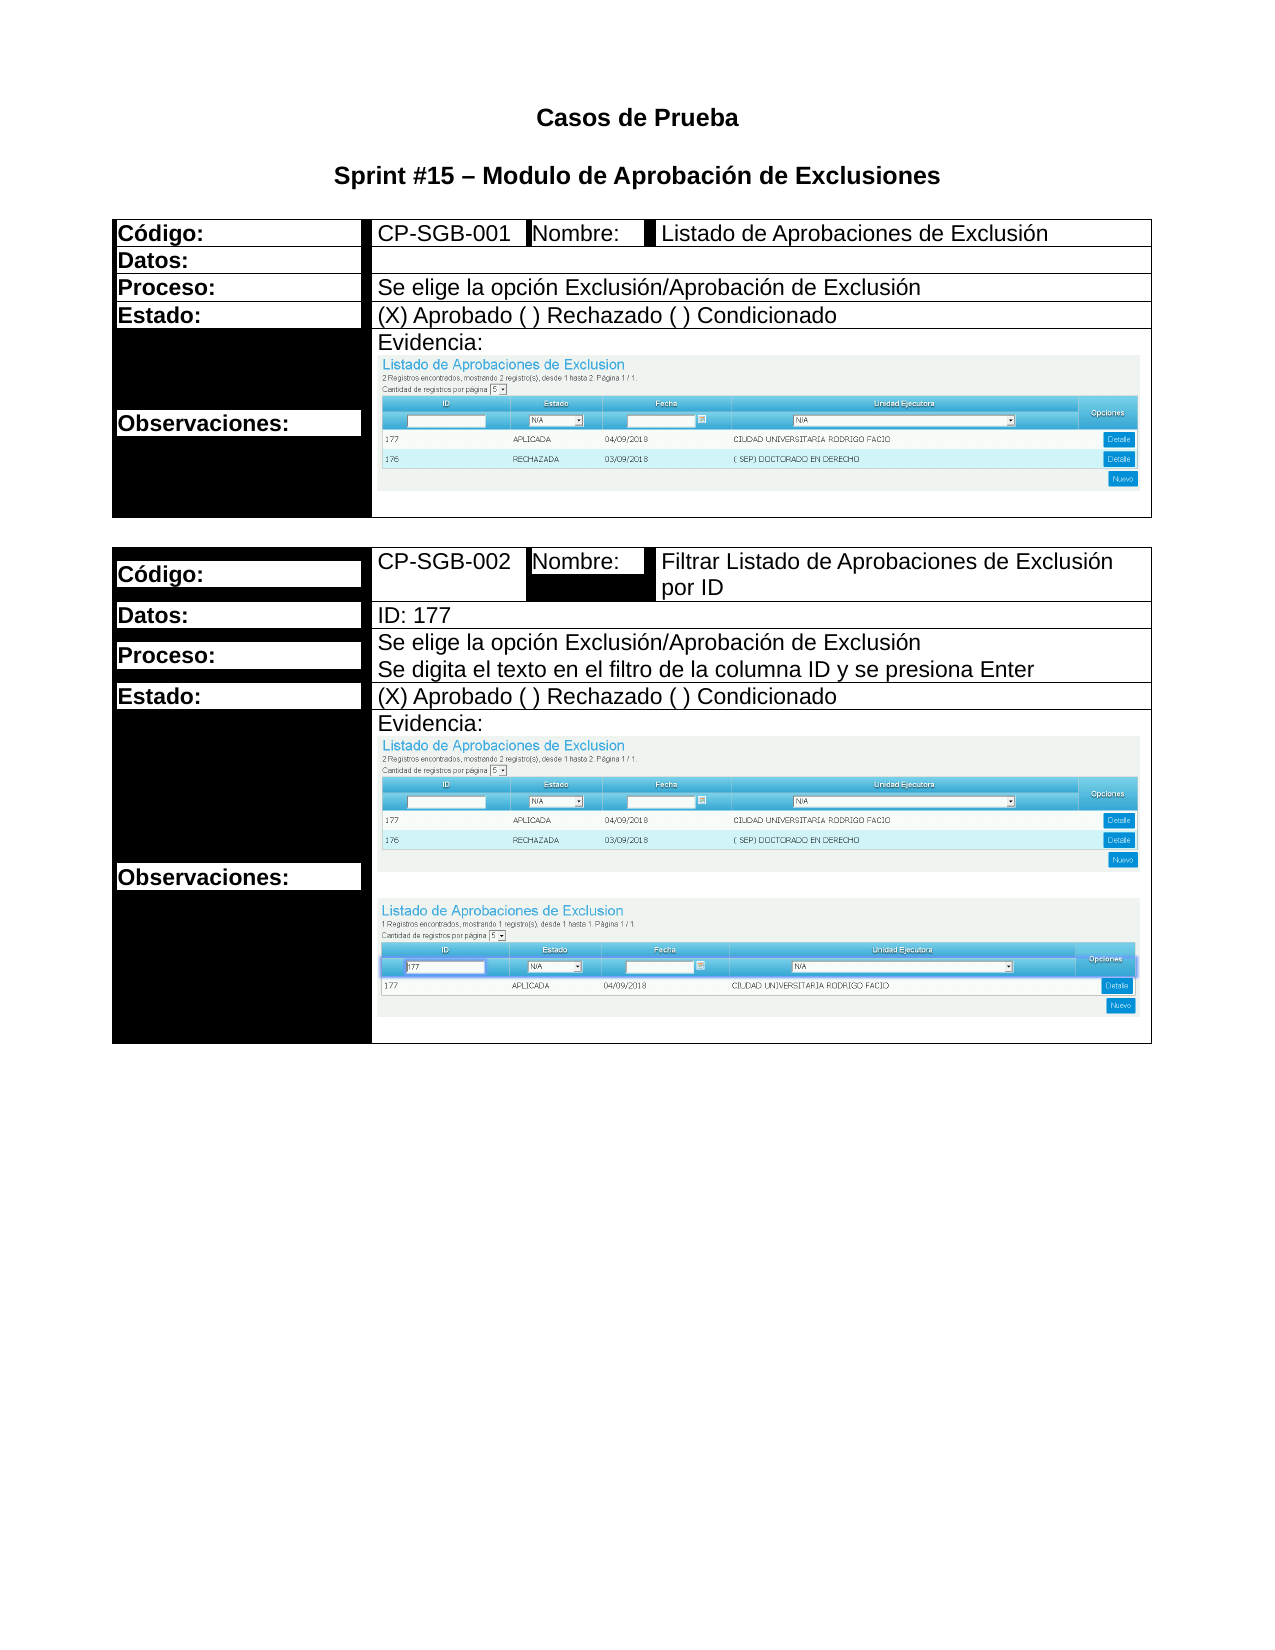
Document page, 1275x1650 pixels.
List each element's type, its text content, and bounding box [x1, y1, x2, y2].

table_header CP-SGB-002 [372, 548, 526, 601]
table_cell Evidencia: [372, 329, 377, 517]
table_cell Evidencia: [1140, 710, 1151, 1043]
table_cell ID: 177 [1140, 602, 1151, 628]
table_header Código: [113, 548, 371, 601]
picture [377, 355, 1140, 491]
table_cell Datos: [361, 247, 371, 273]
table_header Nombre: [644, 220, 655, 246]
table_cell Proceso: [361, 274, 371, 301]
table_cell [372, 247, 377, 273]
table_header Nombre: [527, 548, 655, 601]
table_header Código: [361, 220, 371, 246]
table_cell [1140, 247, 1151, 273]
table_cell Evidencia: [1140, 329, 1151, 517]
table_header CP-SGB-001 [515, 220, 526, 246]
table_cell Estado: [361, 302, 371, 328]
text Casos de Prueba [118, 103, 1157, 132]
table_cell Observaciones: [113, 329, 371, 517]
text Sprint #15 – Modulo de Aprobación de Exclusiones [118, 161, 1157, 190]
picture [377, 736, 1140, 872]
picture [377, 898, 1140, 1017]
table_cell Estado: [361, 683, 371, 709]
table_cell Proceso: [113, 629, 371, 682]
table_cell Evidencia: [372, 710, 377, 1043]
table_cell Observaciones: [113, 710, 371, 1043]
table_cell Datos: [361, 602, 371, 628]
